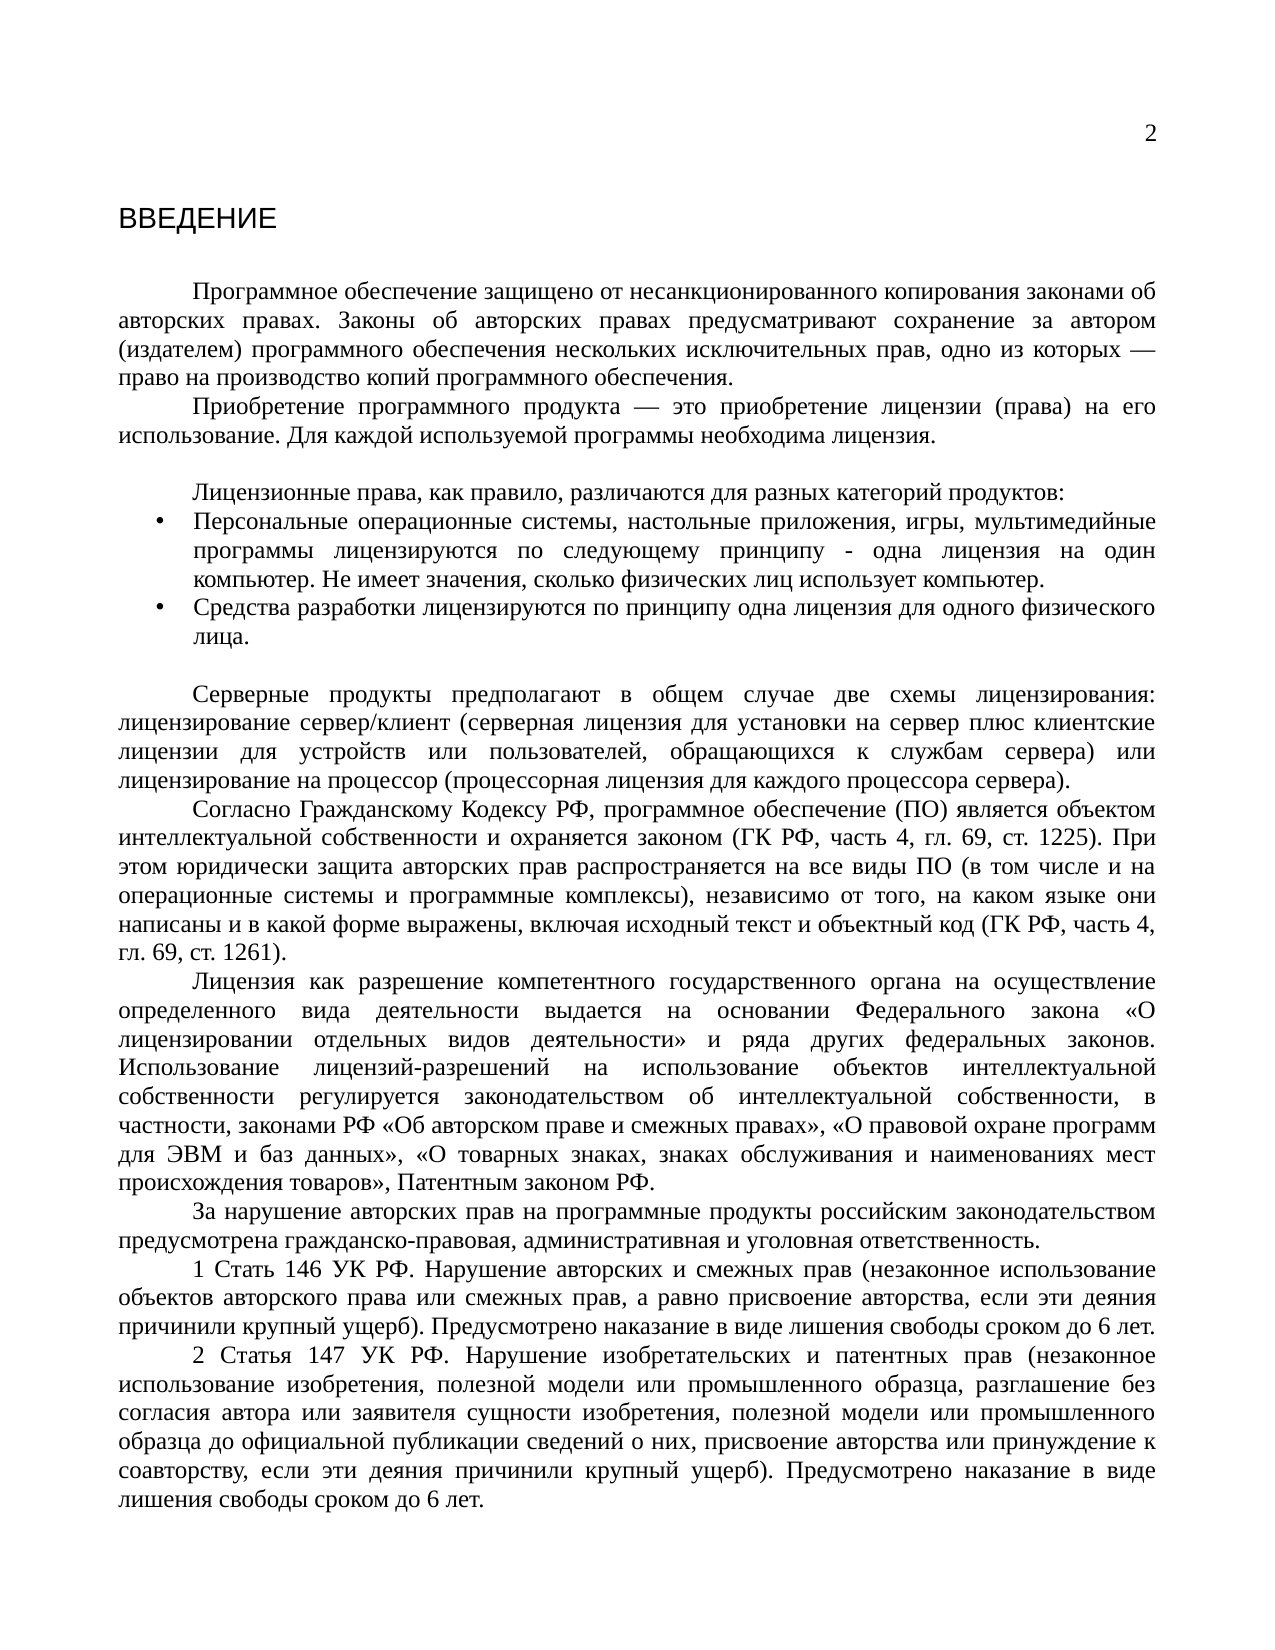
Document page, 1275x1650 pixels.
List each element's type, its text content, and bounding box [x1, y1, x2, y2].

text 2 Статья 147 УК РФ. Нарушение изобретательских и патентных прав (незаконное использование изобретения, полезной модели или промышленного образца, разглашение без согласия автора или заявителя сущности изобретения, полезной модели или промышленного образца до официальной публикации сведений о них, присвоение авторства или принуждение к соавторству, если эти деяния причинили крупный ущерб). Предусмотрено наказание в виде лишения свободы сроком до 6 лет. [118, 1340, 1157, 1512]
text Приобретение программного продукта — это приобретение лицензии (права) на его использование. Для каждой используемой программы необходима лицензия. [118, 391, 1157, 449]
text Согласно Гражданскому Кодексу РФ, программное обеспечение (ПО) является объектом интеллектуальной собственности и охраняется законом (ГК РФ, часть 4, гл. 69, ст. 1225). При этом юридически защита авторских прав распространяется на все виды ПО (в том числе и на операционные системы и программные комплексы), независимо от того, на каком языке они написаны и в какой форме выражены, включая исходный текст и объектный код (ГК РФ, часть 4, гл. 69, ст. 1261). [118, 794, 1157, 966]
text Программное обеспечение защищено от несанкционированного копирования законами об авторских правах. Законы об авторских правах предусматривают сохранение за автором (издателем) программного обеспечения нескольких исключительных прав, одно из которых — право на производство копий программного обеспечения. [118, 276, 1157, 391]
text Серверные продукты предполагают в общем случае две схемы лицензирования: лицензирование сервер/клиент (серверная лицензия для установки на сервер плюс клиентские лицензии для устройств или пользователей, обращающихся к службам сервера) или лицензирование на процессор (процессорная лицензия для каждого процессора сервера). [118, 679, 1157, 794]
text Лицензионные права, как правило, различаются для разных категорий продуктов: [118, 477, 1157, 506]
list Персональные операционные системы, настольные приложения, игры, мультимедийные программы лицензируются по следующему принципу - одна лицензия на один компьютер. Не имеет значения, сколько физических лиц использует компьютер. [156, 506, 1157, 592]
text За нарушение авторских прав на программные продукты российским законодательством предусмотрена гражданско-правовая, административная и уголовная ответственность. [118, 1196, 1157, 1254]
text Лицензия как разрешение компетентного государственного органа на осуществление определенного вида деятельности выдается на основании Федерального закона «О лицензировании отдельных видов деятельности» и ряда других федеральных законов. Использование лицензий-разрешений на использование объектов интеллектуальной собственности регулируется законодательством об интеллектуальной собственности, в частности, законами РФ «Об авторском праве и смежных правах», «О правовой охране программ для ЭВМ и баз данных», «О товарных знаках, знаках обслуживания и наименованиях мест происхождения товаров», Патентным законом РФ. [118, 966, 1157, 1196]
text 1 Стать 146 УК РФ. Нарушение авторских и смежных прав (незаконное использование объектов авторского права или смежных прав, а равно присвоение авторства, если эти деяния причинили крупный ущерб). Предусмотрено наказание в виде лишения свободы сроком до 6 лет. [118, 1254, 1157, 1340]
list Средства разработки лицензируются по принципу одна лицензия для одного физического лица. [156, 592, 1157, 650]
subtitle ВВЕДЕНИЕ [118, 201, 1157, 235]
